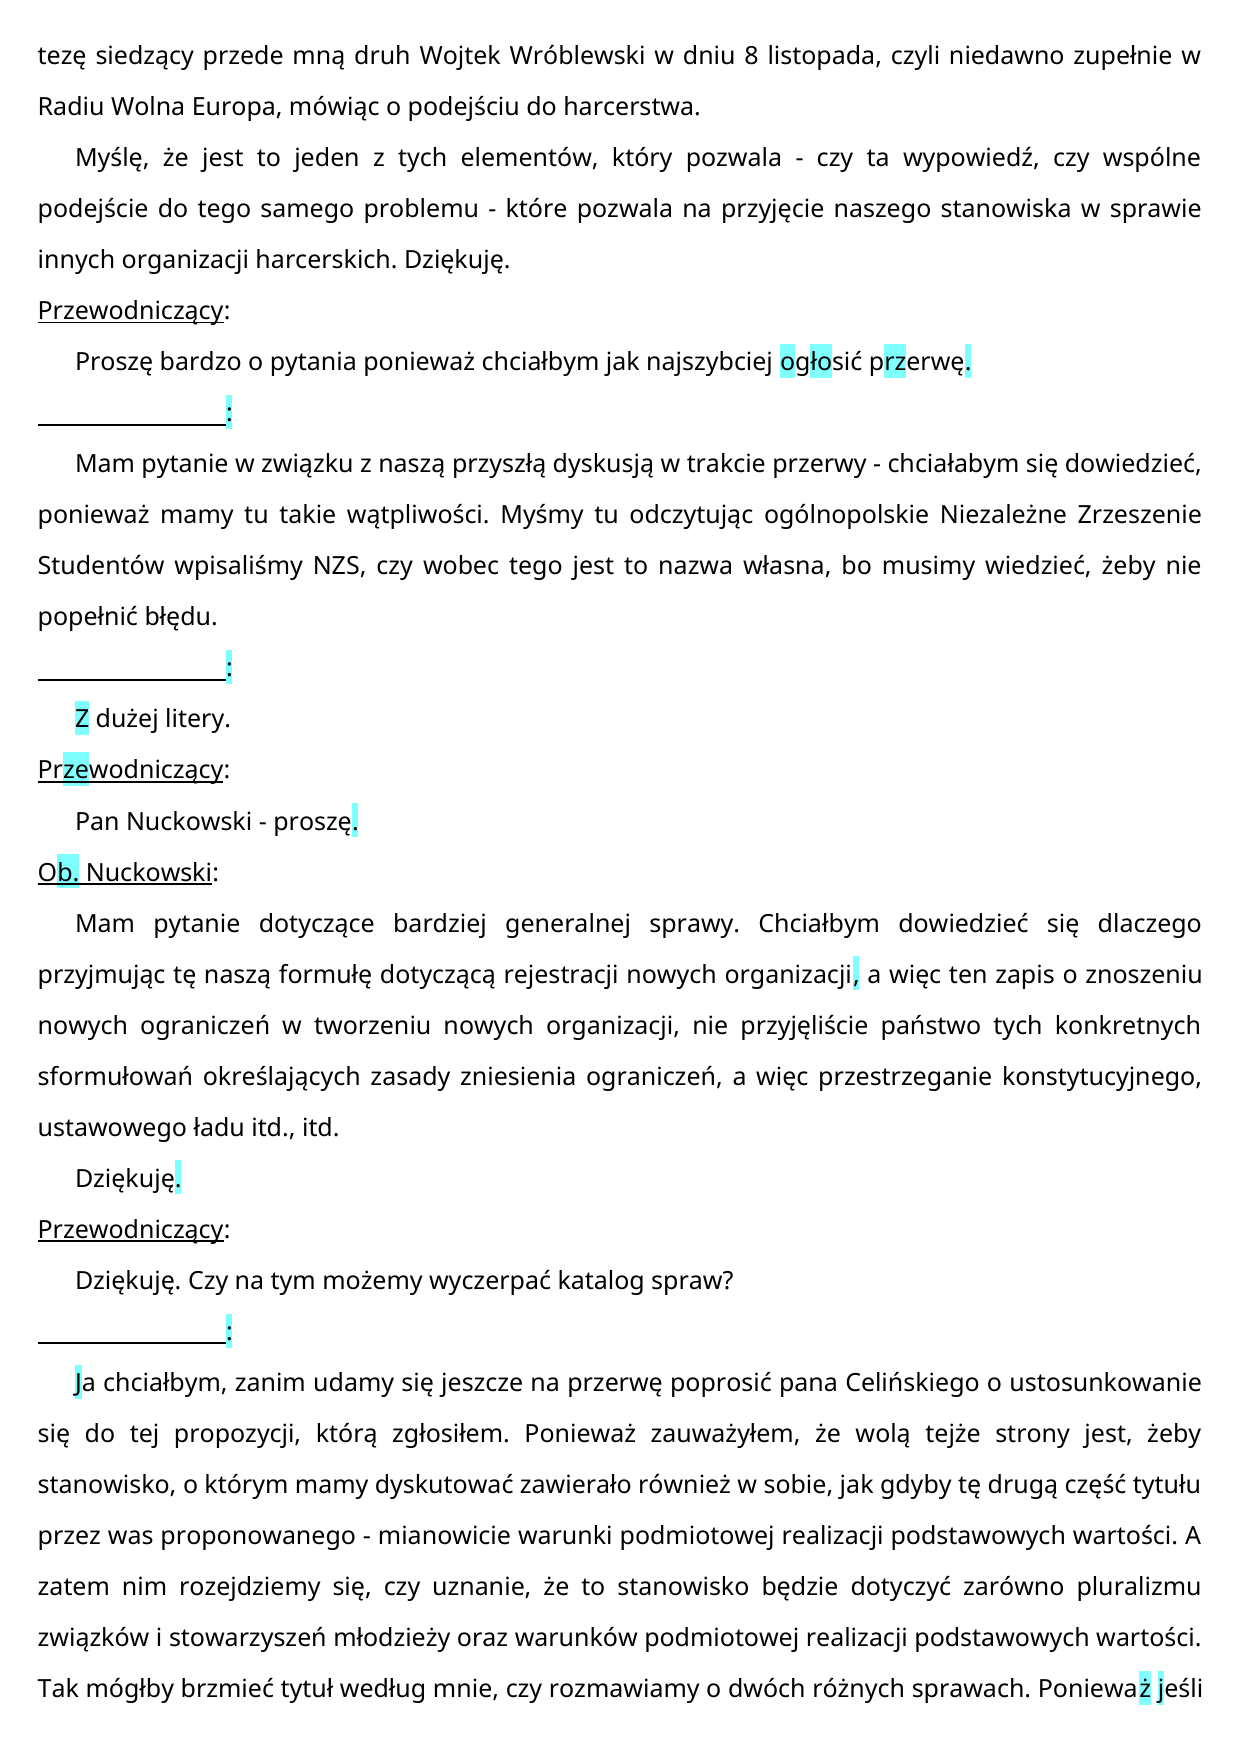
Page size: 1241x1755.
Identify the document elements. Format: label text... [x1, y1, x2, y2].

text Mam pytanie dotyczące bardziej generalnej sprawy. Chciałbym dowiedzieć się dlaczego przyjmując tę naszą formułę dotyczącą rejestracji nowych organizacji, a więc ten zapis o znoszeniu nowych ograniczeń w tworzeniu nowych organizacji, nie przyjęliście państwo tych konkretnych sformułowań określających zasady zniesienia ograniczeń, a więc przestrzeganie konstytucyjnego, ustawowego ładu itd., itd. [37, 905, 1203, 1143]
text Ob. Nuckowski: [37, 854, 1203, 888]
text Przewodniczący: [37, 1211, 1203, 1246]
text Ja chciałbym, zanim udamy się jeszcze na przerwę poprosić pana Celińskiego o ustosunkowanie się do tej propozycji, którą zgłosiłem. Ponieważ zauważyłem, że wolą tejże strony jest, żeby stanowisko, o którym mamy dyskutować zawierało również w sobie, jak gdyby tę drugą część tytułu przez was proponowanego - mianowicie warunki podmiotowej realizacji podstawowych wartości. A zatem nim rozejdziemy się, czy uznanie, że to stanowisko będzie dotyczyć zarówno pluralizmu związków i stowarzyszeń młodzieży oraz warunków podmiotowej realizacji podstawowych wartości. Tak mógłby brzmieć tytuł według mnie, czy rozmawiamy o dwóch różnych sprawach. Ponieważ jeśli [37, 1364, 1203, 1705]
text tezę siedzący przede mną druh Wojtek Wróblewski w dniu 8 listopada, czyli niedawno zupełnie w Radiu Wolna Europa, mówiąc o podejściu do harcerstwa. [37, 37, 1203, 123]
text : [37, 650, 1203, 684]
text Proszę bardzo o pytania ponieważ chciałbym jak najszybciej ogłosić przerwę. [37, 344, 1203, 378]
text Z dużej litery. [37, 701, 1203, 735]
text Dziękuję. [37, 1160, 1203, 1194]
text : [37, 395, 1203, 429]
text Myślę, że jest to jeden z tych elementów, który pozwala - czy ta wypowiedź, czy wspólne podejście do tego samego problemu - które pozwala na przyjęcie naszego stanowiska w sprawie innych organizacji harcerskich. Dziękuję. [37, 139, 1203, 276]
text Przewodniczący: [37, 293, 1203, 327]
text Mam pytanie w związku z naszą przyszłą dyskusją w trakcie przerwy - chciałabym się dowiedzieć, ponieważ mamy tu takie wątpliwości. Myśmy tu odczytując ogólnopolskie Niezależne Zrzeszenie Studentów wpisaliśmy NZS, czy wobec tego jest to nazwa własna, bo musimy wiedzieć, żeby nie popełnić błędu. [37, 446, 1203, 633]
text : [37, 1313, 1203, 1348]
text Pan Nuckowski - proszę. [37, 803, 1203, 837]
text Przewodniczący: [37, 752, 1203, 786]
text Dziękuję. Czy na tym możemy wyczerpać katalog spraw? [37, 1262, 1203, 1297]
